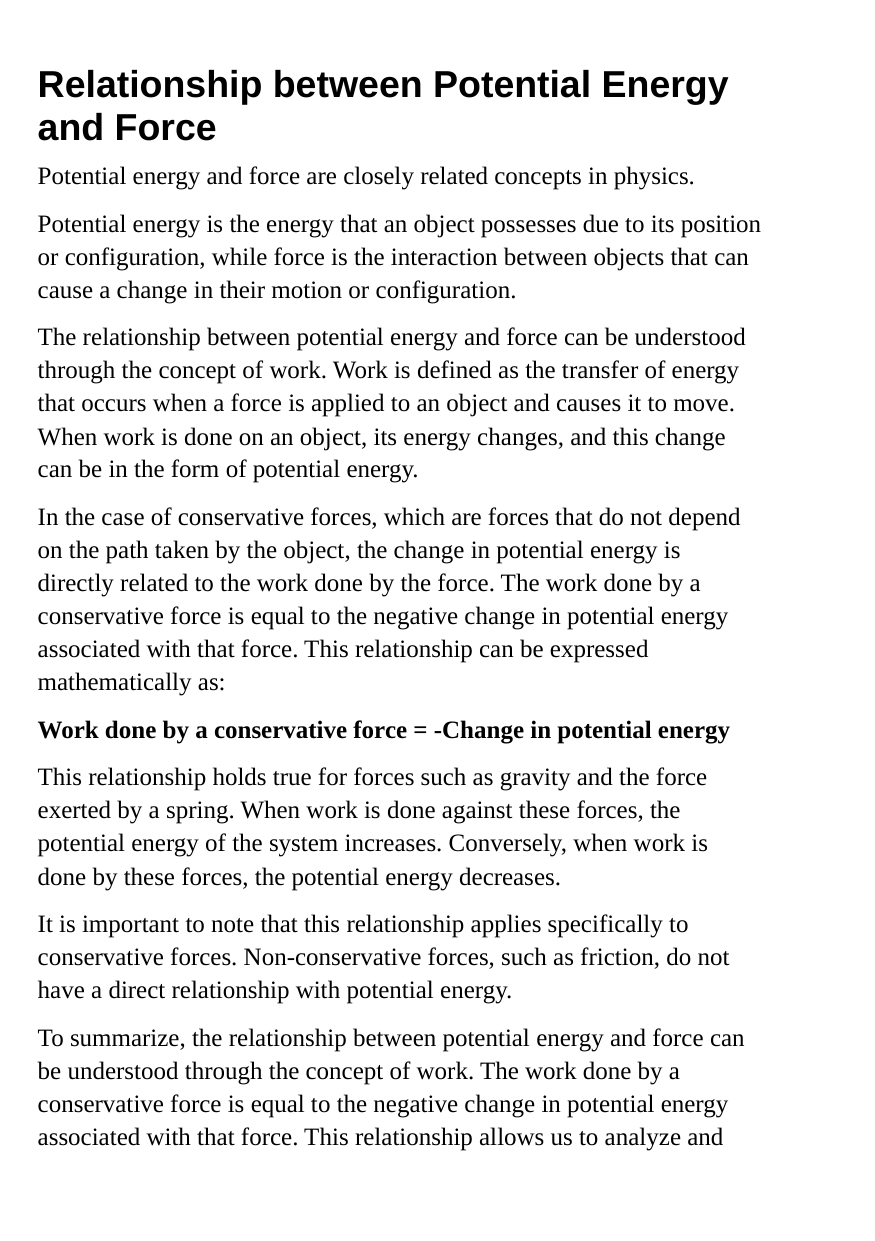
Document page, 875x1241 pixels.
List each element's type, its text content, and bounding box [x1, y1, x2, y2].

subtitle Relationship between Potential Energy and Force [37, 62, 762, 149]
text To summarize, the relationship between potential energy and force can be understood through the concept of work. The work done by a conservative force is equal to the negative change in potential energy associated with that force. This relationship allows us to analyze and [37, 1023, 762, 1151]
text This relationship holds true for forces such as gravity and the force exerted by a spring. When work is done against these forces, the potential energy of the system increases. Conversely, when work is done by these forces, the potential energy decreases. [37, 762, 762, 890]
text Potential energy and force are closely related concepts in physics. [37, 161, 762, 190]
text In the case of conservative forces, which are forces that do not depend on the path taken by the object, the change in potential energy is directly related to the work done by the force. The work done by a conservative force is equal to the negative change in potential energy associated with that force. This relationship can be expressed mathematically as: [37, 502, 762, 696]
text The relationship between potential energy and force can be understood through the concept of work. Work is defined as the transfer of energy that occurs when a force is applied to an object and causes it to move. When work is done on an object, its energy changes, and this change can be in the form of potential energy. [37, 322, 762, 483]
text It is important to note that this relationship applies specifically to conservative forces. Non-conservative forces, such as friction, do not have a direct relationship with potential energy. [37, 909, 762, 1004]
text Potential energy is the energy that an object possesses due to its position or configuration, while force is the interaction between objects that can cause a change in their motion or configuration. [37, 209, 762, 304]
text Work done by a conservative force = -Change in potential energy [37, 715, 762, 744]
